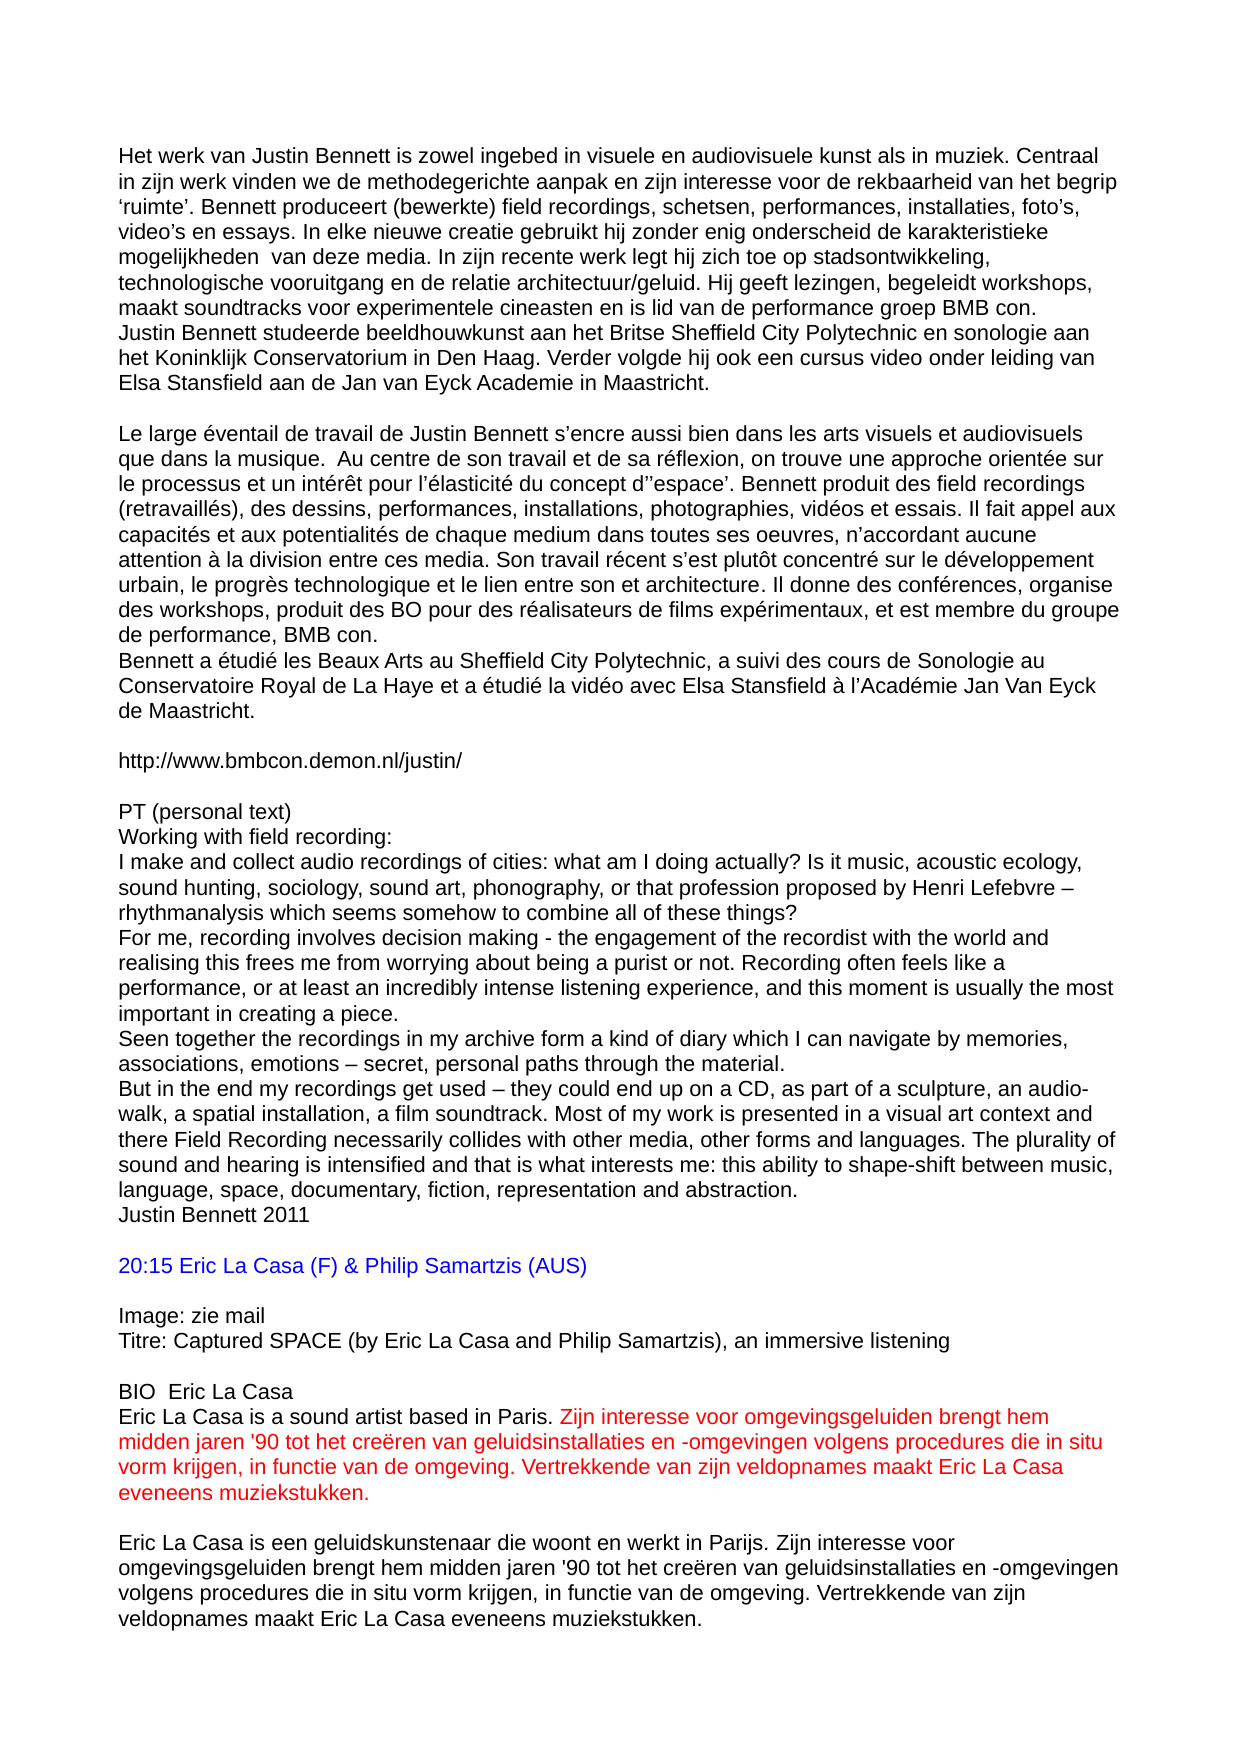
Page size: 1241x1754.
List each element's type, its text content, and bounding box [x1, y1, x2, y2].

text http://www.bmbcon.demon.nl/justin/ [118, 748, 1122, 773]
text Bennett a étudié les Beaux Arts au Sheffield City Polytechnic, a suivi des cours de Sonologie au Conservatoire Royal de La Haye et a étudié la vidéo avec Elsa Stansfield à l’Académie Jan Van Eyck de Maastricht. [118, 647, 1122, 723]
text For me, recording involves decision making - the engagement of the recordist with the world and realising this frees me from worrying about being a purist or not. Recording often feels like a performance, or at least an incredibly intense listening experience, and this moment is usually the most important in creating a piece. [118, 925, 1122, 1026]
text Eric La Casa is een geluidskunstenaar die woont en werkt in Parijs. Zijn interesse voor omgevingsgeluiden brengt hem midden jaren '90 tot het creëren van geluidsinstallaties en -omgevingen volgens procedures die in situ vorm krijgen, in functie van de omgeving. Vertrekkende van zijn veldopnames maakt Eric La Casa eveneens muziekstukken. [118, 1530, 1122, 1631]
text Het werk van Justin Bennett is zowel ingebed in visuele en audiovisuele kunst als in muziek. Centraal in zijn werk vinden we de methodegerichte aanpak en zijn interesse voor de rekbaarheid van het begrip ‘ruimte’. Bennett produceert (bewerkte) field recordings, schetsen, performances, installaties, foto’s, video’s en essays. In elke nieuwe creatie gebruikt hij zonder enig onderscheid de karakteristieke mogelijkheden van deze media. In zijn recente werk legt hij zich toe op stadsontwikkeling, technologische vooruitgang en de relatie architectuur/geluid. Hij geeft lezingen, begeleidt workshops, maakt soundtracks voor experimentele cineasten en is lid van de performance groep BMB con. [118, 143, 1122, 320]
text BIO Eric La Casa [118, 1378, 1122, 1404]
text I make and collect audio recordings of cities: what am I doing actually? Is it music, acoustic ecology, sound hunting, sociology, sound art, phonography, or that profession proposed by Henri Lefebvre – rhythmanalysis which seems somehow to combine all of these things? [118, 849, 1122, 925]
text But in the end my recordings get used – they could end up on a CD, as part of a sculpture, an audio-walk, a spatial installation, a film soundtrack. Most of my work is presented in a visual art context and there Field Recording necessarily collides with other media, other forms and languages. The plurality of sound and hearing is intensified and that is what interests me: this ability to shape-shift between music, language, space, documentary, fiction, representation and abstraction. [118, 1076, 1122, 1202]
text 20:15 Eric La Casa (F) & Philip Samartzis (AUS) [118, 1252, 1122, 1278]
text Titre: Captured SPACE (by Eric La Casa and Philip Samartzis), an immersive listening [118, 1328, 1122, 1353]
text Eric La Casa is a sound artist based in Paris. Zijn interesse voor omgevingsgeluiden brengt hem midden jaren '90 tot het creëren van geluidsinstallaties en -omgevingen volgens procedures die in situ vorm krijgen, in functie van de omgeving. Vertrekkende van zijn veldopnames maakt Eric La Casa eveneens muziekstukken. [118, 1404, 1122, 1504]
text Le large éventail de travail de Justin Bennett s’encre aussi bien dans les arts visuels et audiovisuels que dans la musique. Au centre de son travail et de sa réflexion, on trouve une approche orientée sur le processus et un intérêt pour l’élasticité du concept d’’espace’. Bennett produit des field recordings (retravaillés), des dessins, performances, installations, photographies, vidéos et essais. Il fait appel aux capacités et aux potentialités de chaque medium dans toutes ses oeuvres, n’accordant aucune attention à la division entre ces media. Son travail récent s’est plutôt concentré sur le développement urbain, le progrès technologique et le lien entre son et architecture. Il donne des conférences, organise des workshops, produit des BO pour des réalisateurs de films expérimentaux, et est membre du groupe de performance, BMB con. [118, 421, 1122, 647]
text Justin Bennett 2011 [118, 1202, 1122, 1227]
text PT (personal text) [118, 799, 1122, 824]
text Image: zie mail [118, 1303, 1122, 1328]
text Seen together the recordings in my archive form a kind of diary which I can navigate by memories, associations, emotions – secret, personal paths through the material. [118, 1026, 1122, 1076]
text Working with field recording: [118, 824, 1122, 849]
text Justin Bennett studeerde beeldhouwkunst aan het Britse Sheffield City Polytechnic en sonologie aan het Koninklijk Conservatorium in Den Haag. Verder volgde hij ook een cursus video onder leiding van Elsa Stansfield aan de Jan van Eyck Academie in Maastricht. [118, 320, 1122, 395]
